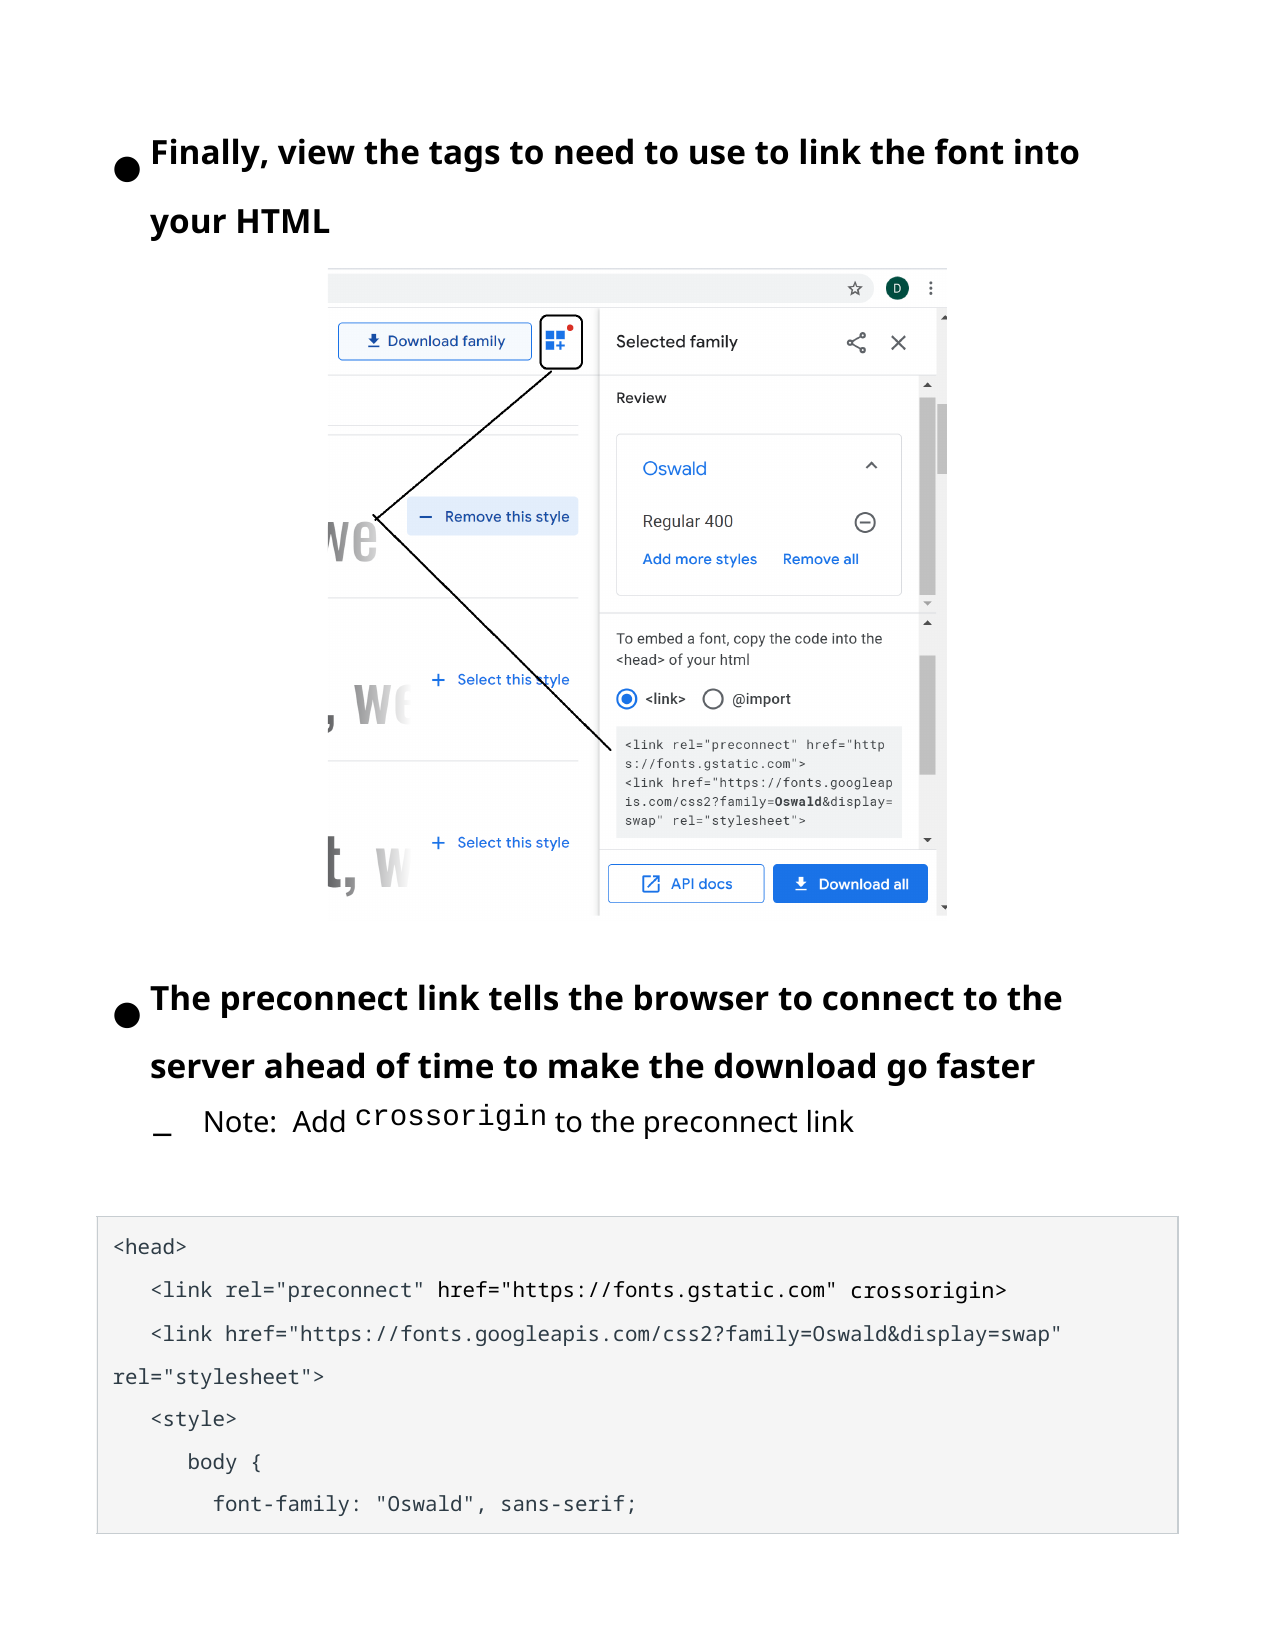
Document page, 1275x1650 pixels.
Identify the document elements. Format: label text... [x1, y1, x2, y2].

subtitle <head> <link rel="preconnect" href="https://fonts.gstatic.com" crossorigin> <link href="https://fonts.googleapis.com/css2?family=Oswald&display=swap" rel="stylesheet"> <style> body { font-family: "Oswald", sans-serif; [98, 1217, 1177, 1533]
subtitle The preconnect link tells the browser to connect to the server ahead of time to make the download go faster [112, 975, 1162, 1088]
subtitle Finally, view the tags to need to use to link the font into your HTML [112, 129, 1162, 243]
picture [327, 268, 948, 921]
subtitle Note: Add crossorigin to the preconnect link [150, 1101, 1162, 1161]
